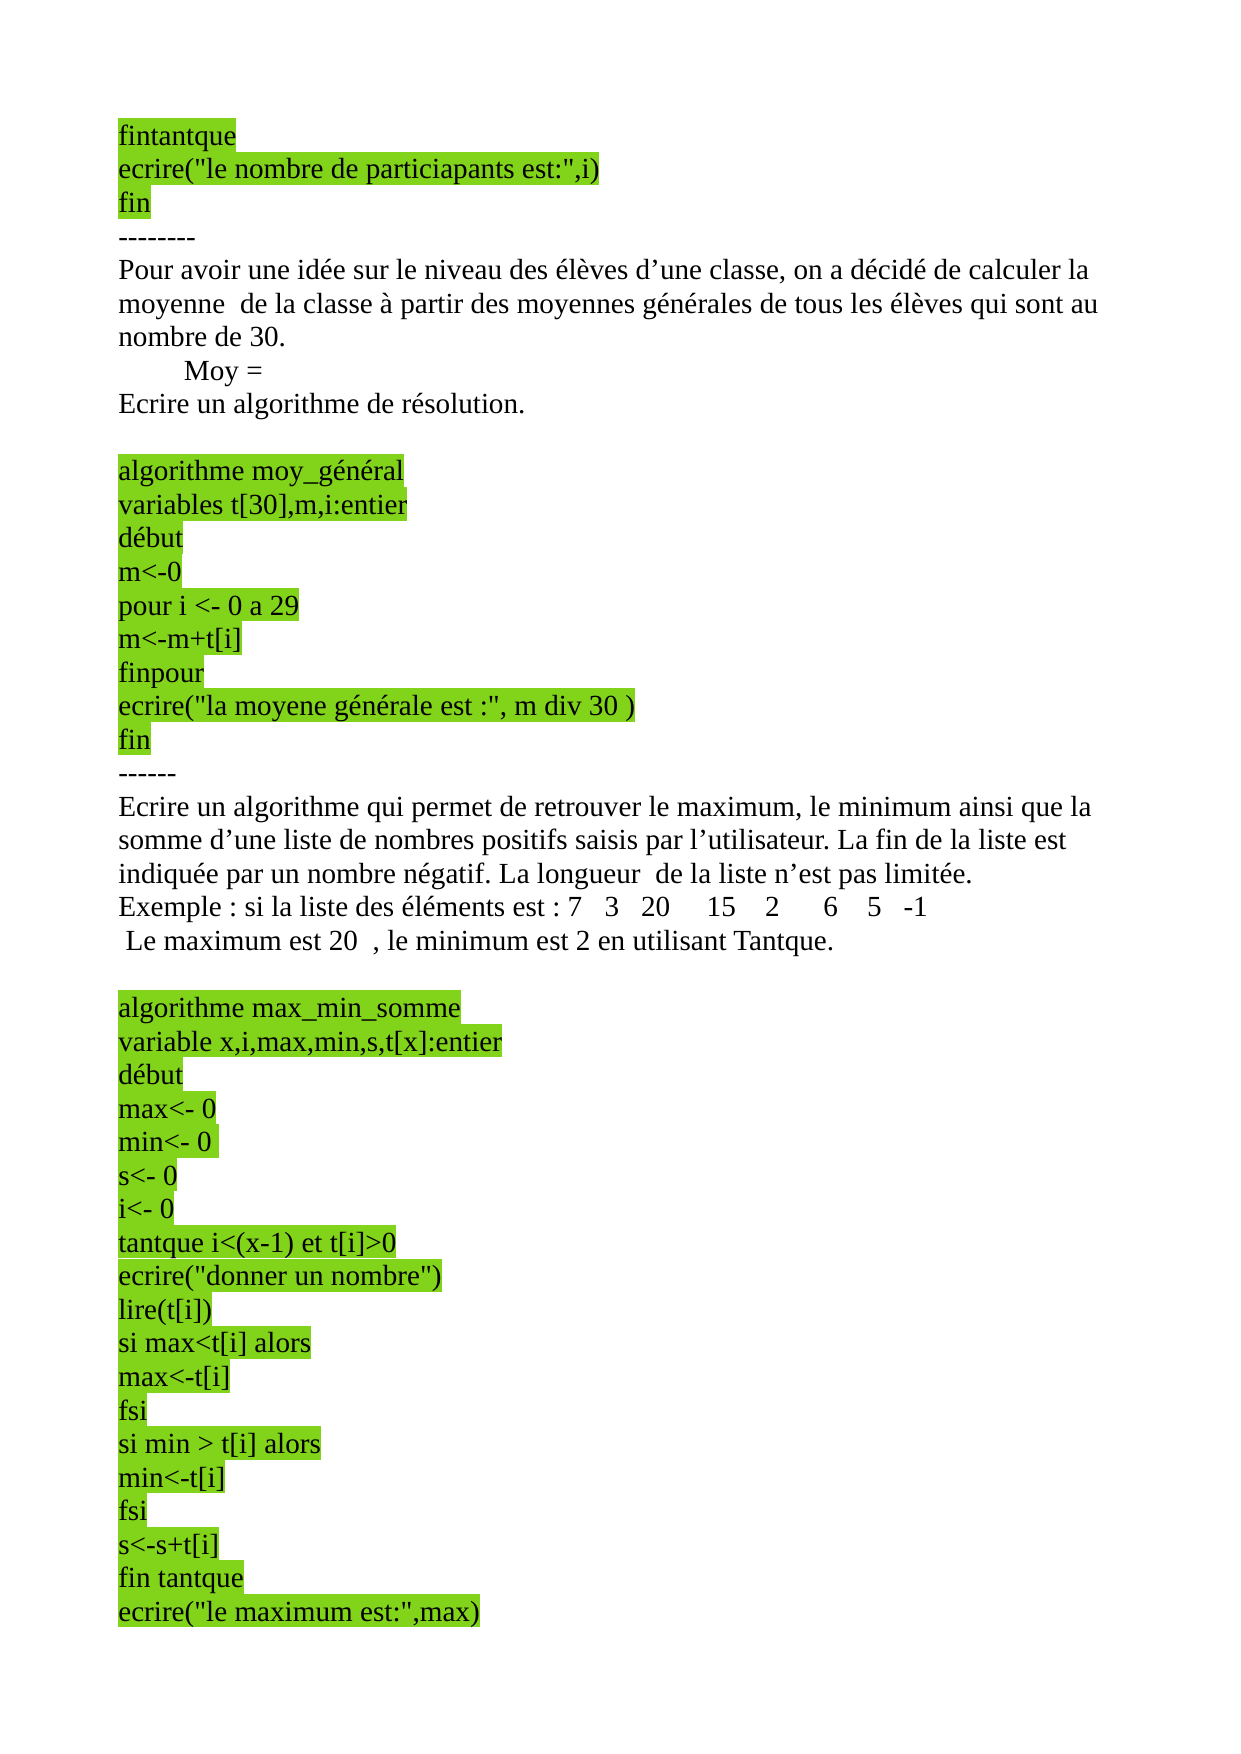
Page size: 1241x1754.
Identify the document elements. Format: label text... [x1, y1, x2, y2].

text ------ [118, 755, 1122, 789]
text fin [118, 722, 1122, 755]
text ecrire("la moyene générale est :", m div 30 ) [118, 688, 1122, 722]
text ecrire("le maximum est:",max) [118, 1594, 1122, 1627]
text Le maximum est 20 , le minimum est 2 en utilisant Tantque. [118, 923, 1122, 957]
text si min > t[i] alors [118, 1426, 1122, 1460]
text tantque i<(x-1) et t[i]>0 [118, 1225, 1122, 1258]
text -------- [118, 219, 1122, 252]
text lire(t[i]) [118, 1292, 1122, 1326]
text si max<t[i] alors [118, 1326, 1122, 1359]
text Moy = [118, 353, 1122, 386]
text min<-t[i] [118, 1460, 1122, 1493]
text fintantque [118, 118, 1122, 152]
text m<-0 [118, 554, 1122, 588]
text max<-t[i] [118, 1359, 1122, 1393]
text algorithme moy_général [118, 453, 1122, 487]
text min<- 0 [118, 1124, 1122, 1158]
text finpour [118, 655, 1122, 688]
text pour i <- 0 a 29 [118, 588, 1122, 621]
text s<-s+t[i] [118, 1527, 1122, 1560]
text Ecrire un algorithme de résolution. [118, 386, 1122, 420]
text fin tantque [118, 1560, 1122, 1594]
text fsi [118, 1393, 1122, 1426]
text max<- 0 [118, 1091, 1122, 1124]
text ecrire("donner un nombre") [118, 1258, 1122, 1292]
text m<-m+t[i] [118, 621, 1122, 655]
text début [118, 1057, 1122, 1091]
text variables t[30],m,i:entier [118, 487, 1122, 521]
text i<- 0 [118, 1191, 1122, 1225]
text début [118, 521, 1122, 554]
text algorithme max_min_somme [118, 990, 1122, 1024]
text Ecrire un algorithme qui permet de retrouver le maximum, le minimum ainsi que la somme d’une liste de nombres positifs saisis par l’utilisateur. La fin de la liste est indiquée par un nombre négatif. La longueur de la liste n’est pas limitée. [118, 789, 1122, 889]
text Pour avoir une idée sur le niveau des élèves d’une classe, on a décidé de calculer la moyenne de la classe à partir des moyennes générales de tous les élèves qui sont au nombre de 30. [118, 252, 1122, 353]
text Exemple : si la liste des éléments est : 7 3 20 15 2 6 5 -1 [118, 889, 1122, 923]
text fin [118, 185, 1122, 219]
text ecrire("le nombre de particiapants est:",i) [118, 152, 1122, 185]
text s<- 0 [118, 1158, 1122, 1191]
text variable x,i,max,min,s,t[x]:entier [118, 1024, 1122, 1057]
text fsi [118, 1493, 1122, 1527]
